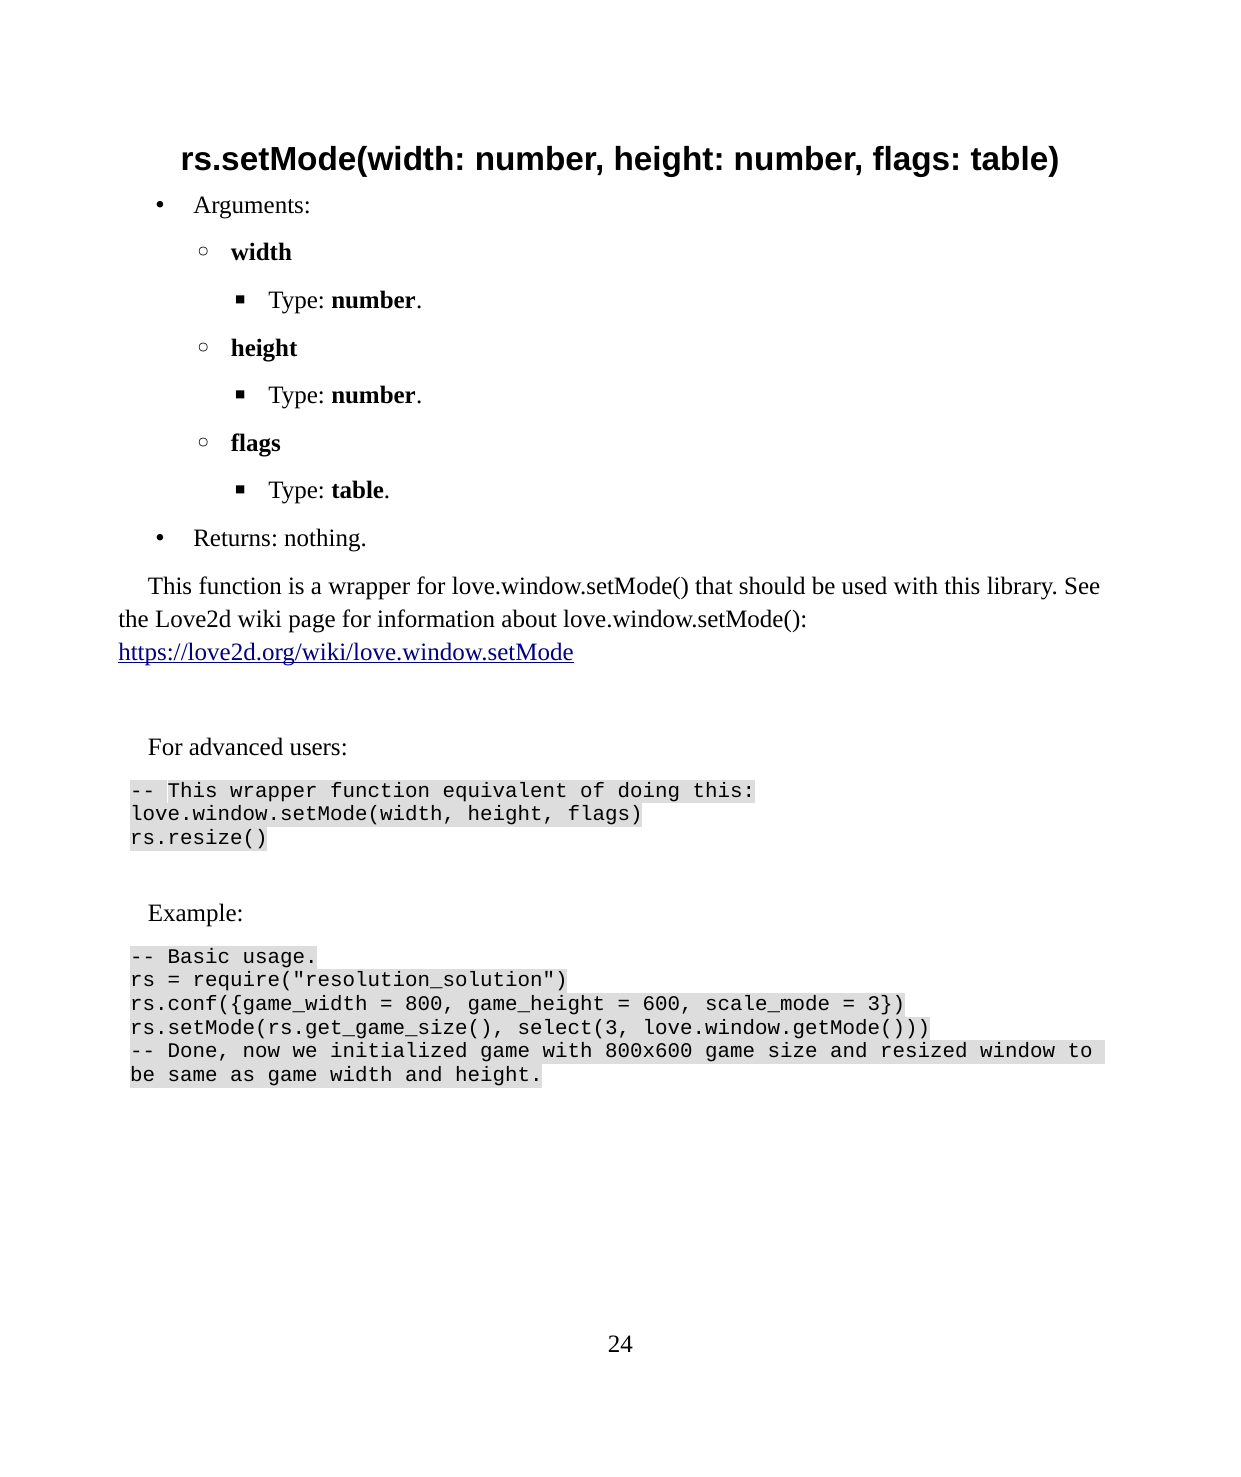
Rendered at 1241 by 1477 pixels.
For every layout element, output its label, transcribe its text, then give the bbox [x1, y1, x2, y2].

list Type: table. [231, 476, 1122, 504]
text rs.conf({game_width = 800, game_height = 600, scale_mode = 3}) [905, 993, 1110, 1017]
list flags [193, 428, 1122, 457]
list Type: number. [231, 380, 1122, 409]
list Returns: nothing. [156, 523, 1122, 552]
text For advanced users: [118, 732, 1122, 761]
list height [193, 333, 1122, 361]
subtitle rs.setMode(width: number, height: number, flags: table) [118, 139, 1122, 177]
text This function is a wrapper for love.window.setMode() that should be used with this library. See the Love2d wiki page for information about love.window.setMode(): https://love2d.org/wiki/love.window.setMode [118, 571, 1122, 666]
list Type: number. [231, 285, 1122, 314]
text rs = require("resolution_solution") [567, 969, 1110, 993]
list width [193, 237, 1122, 266]
text rs.resize() [267, 827, 1110, 851]
list Arguments: [156, 190, 1122, 219]
text rs.setMode(rs.get_game_size(), select(3, love.window.getMode())) [930, 1017, 1110, 1040]
text -- Basic usage. [317, 946, 1110, 969]
text love.window.setMode(width, height, flags) [642, 803, 1110, 827]
text -- This wrapper function equivalent of doing this: [130, 779, 1110, 803]
text Example: [118, 898, 1122, 927]
text -- Done, now we initialized game with 800x600 game size and resized window to be same as game width and height. [542, 1040, 1110, 1088]
